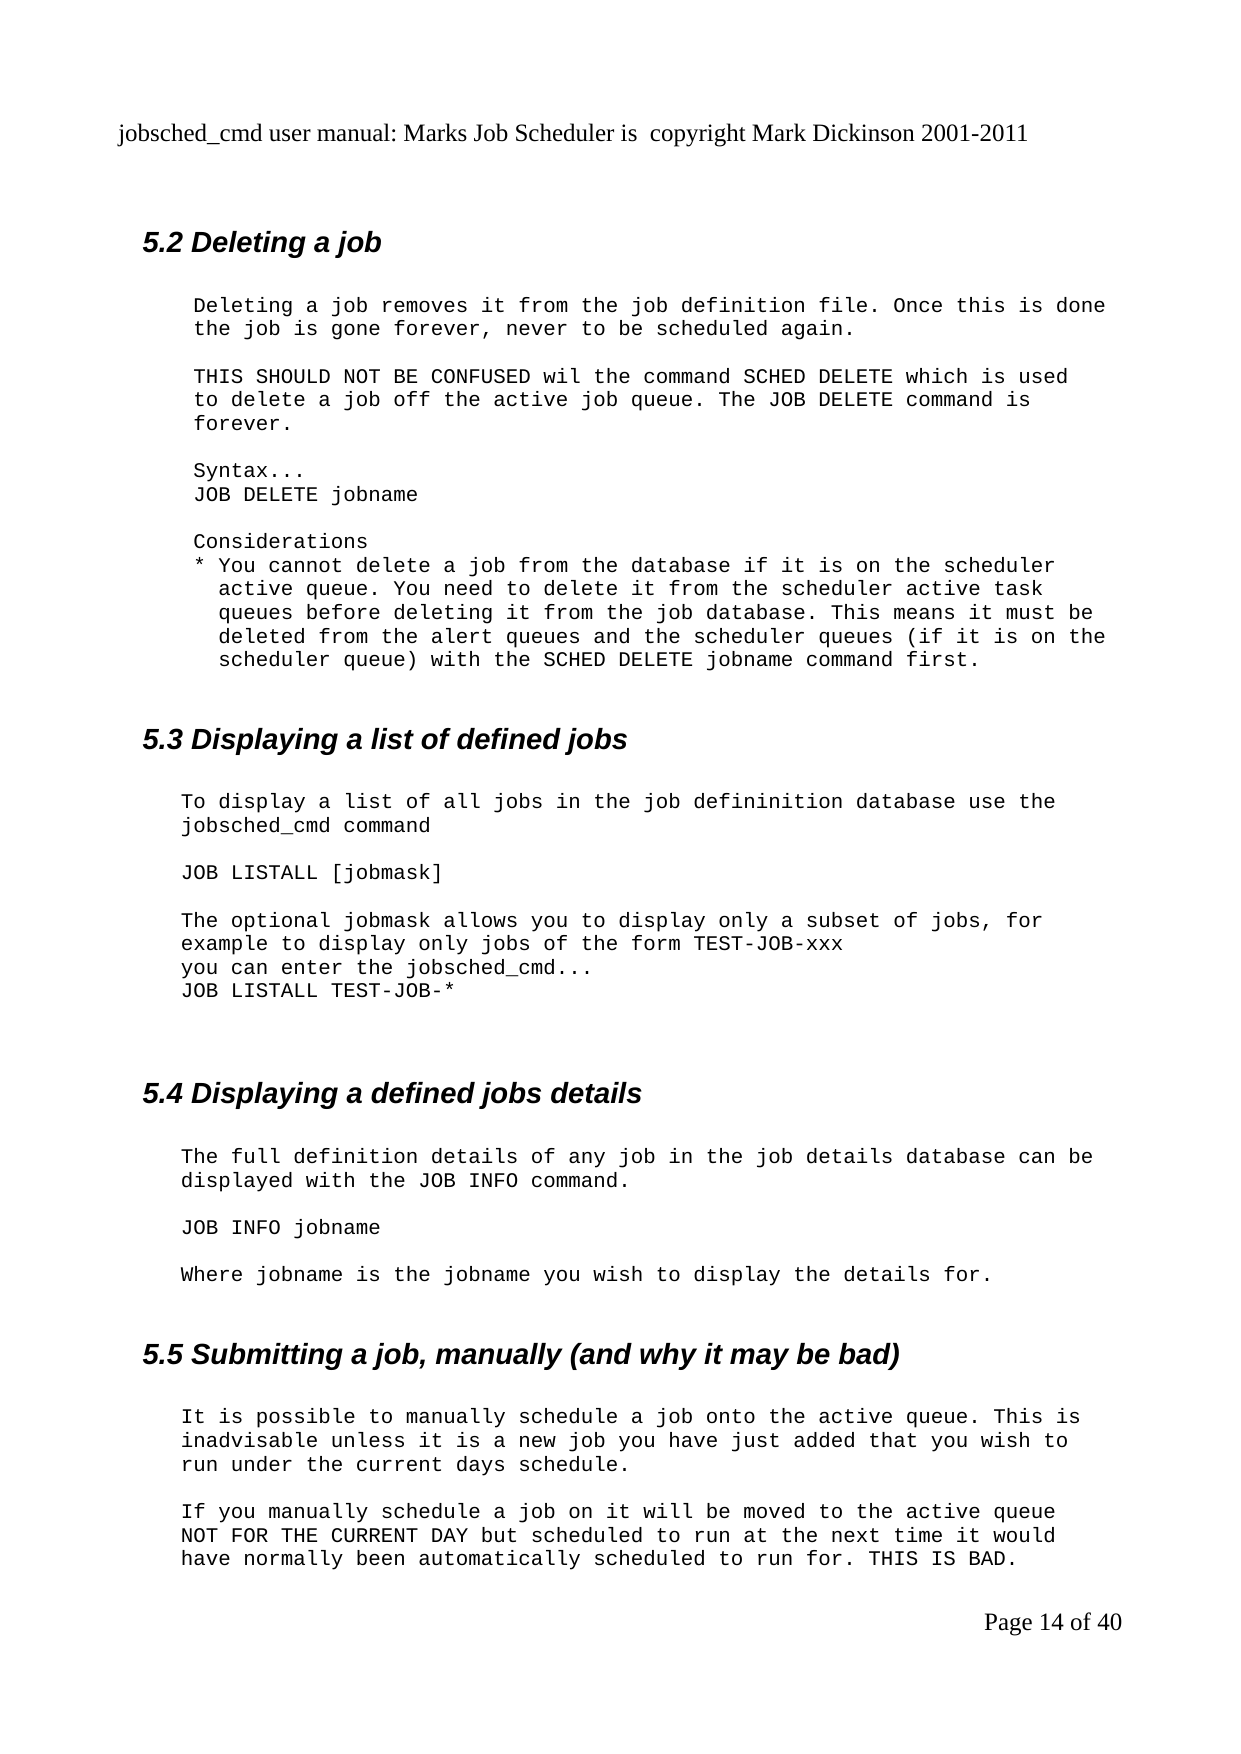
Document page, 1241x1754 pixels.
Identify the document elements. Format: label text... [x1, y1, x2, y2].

text The optional jobmask allows you to display only a subset of jobs, for [118, 909, 1122, 933]
text jobsched_cmd command [118, 815, 1122, 839]
text inadvisable unless it is a new job you have just added that you wish to [118, 1430, 1122, 1454]
text To display a list of all jobs in the job defininition database use the [118, 791, 1122, 815]
subtitle 5.5 Submitting a job, manually (and why it may be bad) [118, 1337, 1122, 1370]
text Syntax... [118, 460, 1122, 484]
text the job is gone forever, never to be scheduled again. [118, 318, 1122, 342]
text Where jobname is the jobname you wish to display the details for. [118, 1264, 1122, 1288]
subtitle 5.2 Deleting a job [118, 225, 1122, 258]
text Deleting a job removes it from the job definition file. Once this is done [118, 295, 1122, 318]
text NOT FOR THE CURRENT DAY but scheduled to run at the next time it would [118, 1524, 1122, 1548]
text If you manually schedule a job on it will be moved to the active queue [118, 1501, 1122, 1524]
text JOB LISTALL [jobmask] [118, 862, 1122, 886]
text active queue. You need to delete it from the scheduler active task [118, 578, 1122, 602]
text JOB LISTALL TEST-JOB-* [118, 981, 1122, 1004]
text queues before deleting it from the job database. This means it must be [118, 602, 1122, 626]
text you can enter the jobsched_cmd... [118, 957, 1122, 981]
text The full definition details of any job in the job details database can be [118, 1146, 1122, 1170]
text deleted from the alert queues and the scheduler queues (if it is on the [118, 626, 1122, 649]
text example to display only jobs of the form TEST-JOB-xxx [118, 933, 1122, 957]
text * You cannot delete a job from the database if it is on the scheduler [118, 555, 1122, 578]
text It is possible to manually schedule a job onto the active queue. This is [118, 1406, 1122, 1430]
text displayed with the JOB INFO command. [118, 1170, 1122, 1193]
text THIS SHOULD NOT BE CONFUSED wil the command SCHED DELETE which is used [118, 366, 1122, 389]
text have normally been automatically scheduled to run for. THIS IS BAD. [118, 1548, 1122, 1572]
text run under the current days schedule. [118, 1454, 1122, 1477]
subtitle 5.3 Displaying a list of defined jobs [118, 722, 1122, 755]
text forever. [118, 413, 1122, 437]
subtitle 5.4 Displaying a defined jobs details [118, 1076, 1122, 1110]
text JOB INFO jobname [118, 1217, 1122, 1241]
text JOB DELETE jobname [118, 484, 1122, 507]
text scheduler queue) with the SCHED DELETE jobname command first. [118, 649, 1122, 673]
text Considerations [118, 531, 1122, 555]
text to delete a job off the active job queue. The JOB DELETE command is [118, 389, 1122, 413]
